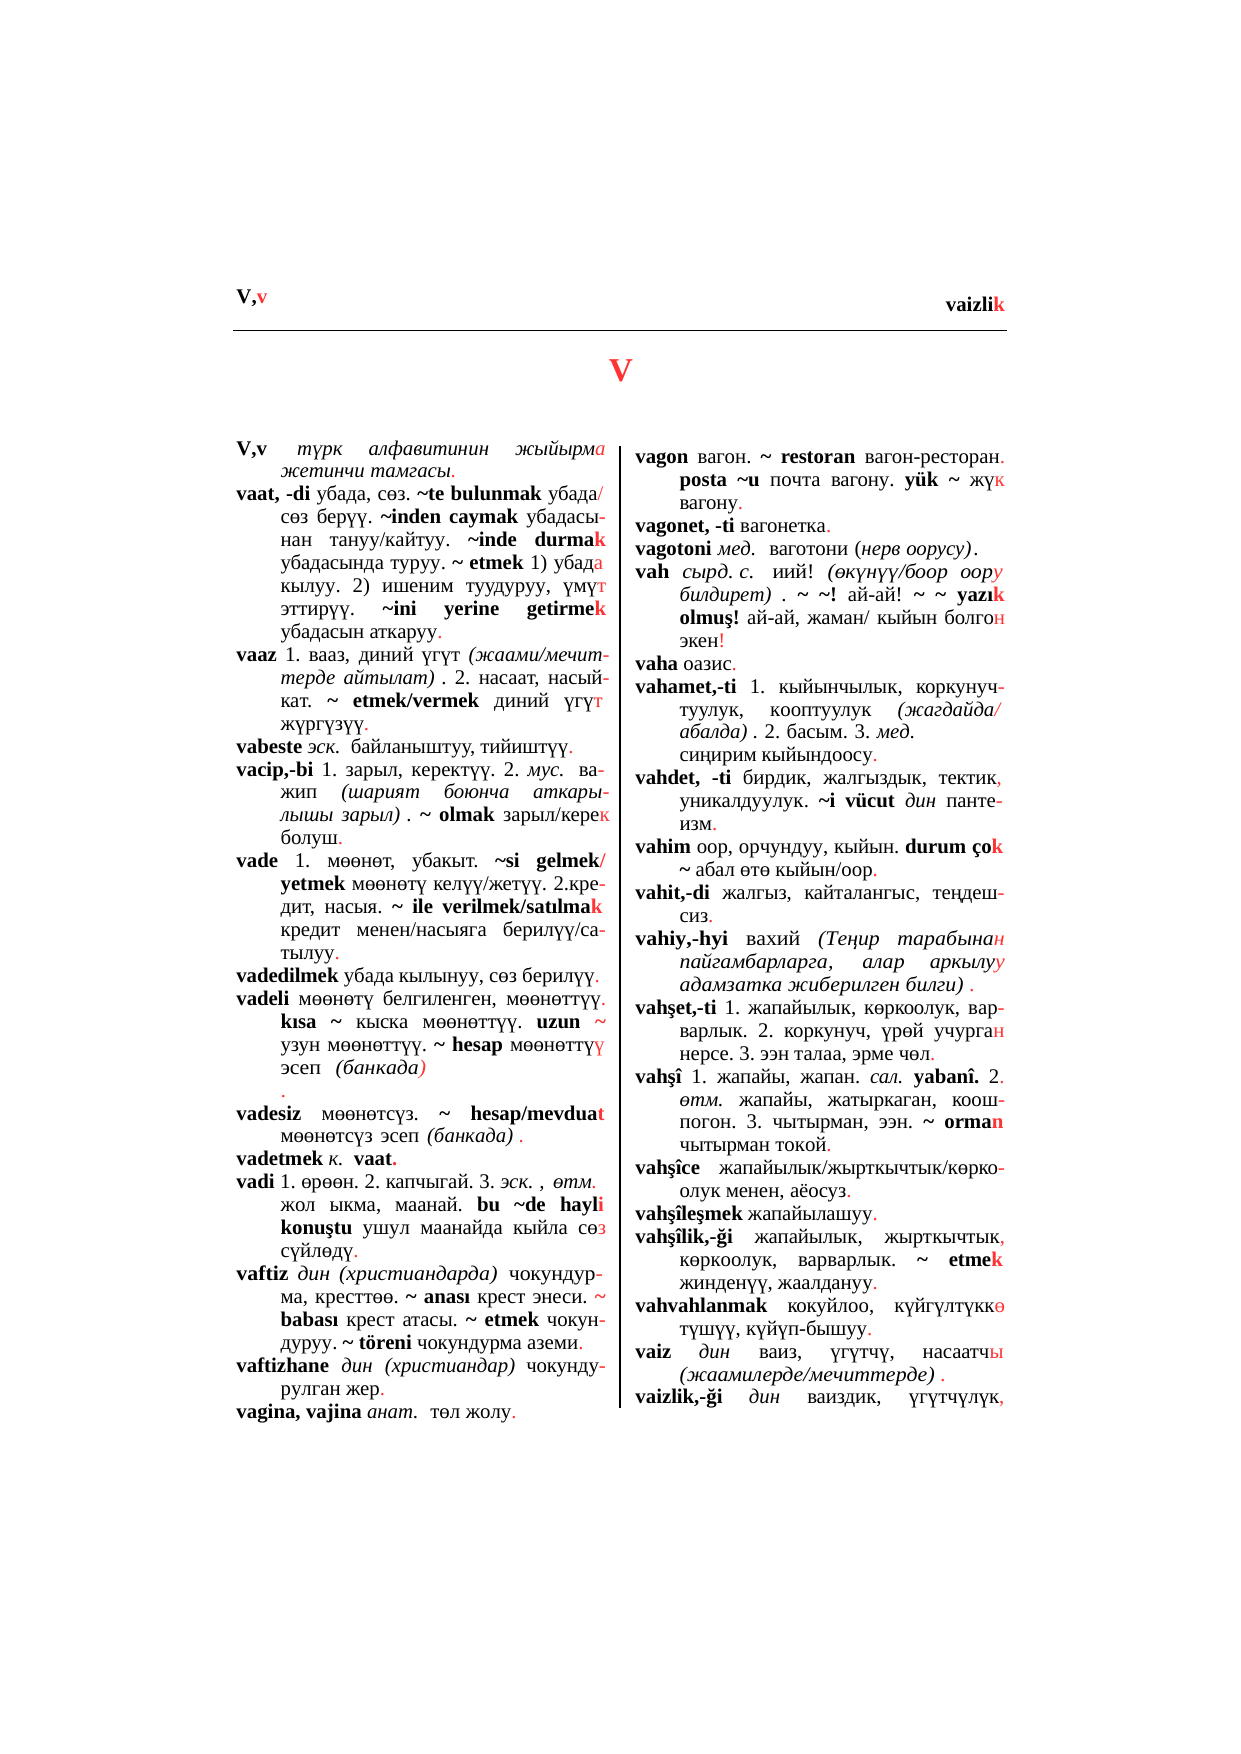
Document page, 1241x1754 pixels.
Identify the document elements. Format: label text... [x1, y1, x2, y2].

text vagotoni мед. ваготони (нерв оорусу). [635, 537, 1065, 560]
text (жаамилерде/мечиттерде) . [679, 1363, 946, 1386]
text vaat, -di убада, сөз. ~te bulunmak убада/ [236, 482, 609, 505]
text vahşî 1. жапайы, жапан. сал. yabanî. 2. өтм. жапайы, жатыркаган, коош- погон. 3. чытырман, ээн. ~ orman [635, 1065, 1005, 1133]
text vahamet,-ti 1. кыйынчылык, коркунуч- туулук, кооптуулук (жагдайда/ [635, 675, 1004, 721]
text V [606, 350, 635, 388]
text vahşîce жапайылык/жырткычтык/көрко- олук менен, аёосуз. [635, 1156, 1004, 1202]
text vaizlik [885, 292, 1065, 316]
text vabeste эск. байланыштуу, тийиштүү. [236, 735, 609, 758]
text vadedilmek убада кылынуу, сөз берилүү. [236, 964, 609, 987]
text vagonet, -ti вагонетка. [635, 514, 1056, 537]
text жип (шарият боюнча аткары- лышы зарыл) . ~ olmak зарыл/керек болуш. [280, 781, 609, 849]
text vahşîleşmek жапайылашуу. [635, 1202, 1065, 1225]
text vadetmek к. vaat. [236, 1147, 609, 1171]
text абалда) . 2. басым. 3. мед. сиңирим кыйындоосу. [679, 721, 1004, 766]
text vagina, vajina анат. төл жолу. [236, 1400, 609, 1423]
text vah сырд. с. иий! (өкүнүү/боор оору [635, 560, 1056, 583]
text vagon вагон. ~ restoran вагон-ресторан. posta ~u почта вагону. yük ~ жүк вагону. [635, 445, 1005, 514]
text чытырман токой. [679, 1133, 833, 1156]
text уникалдуулук. ~i vücut дин панте- изм. [679, 789, 1005, 835]
text vahşet,-ti 1. жапайылык, көркоолук, вар- варлык. 2. коркунуч, үрөй учурган нерсе. 3. ээн талаа, эрме чөл. [635, 996, 1004, 1064]
text vaftiz дин (христиандарда) чокундур- [236, 1262, 609, 1285]
text ма, кресттөө. ~ anası крест энеси. ~ babası крест атасы. ~ etmek чокун- дуруу. ~ töreni чокундурма аземи. [280, 1285, 606, 1354]
text vaiz дин ваиз, үгүтчү, насаатчы [635, 1340, 1065, 1363]
text сөз берүү. ~inden caymak убадасы- нан тануу/кайтуу. ~inde durmak убадасында туруу. ~ etmek 1) убада [280, 505, 606, 574]
text V,v түрк алфавитинин жыйырма жетинчи тамгасы. [236, 437, 606, 482]
text vahşîlik,-ği жапайылык, жырткычтык, көркоолук, варварлык. ~ etmek [635, 1225, 1004, 1271]
text эсеп (банкада) . [280, 1056, 426, 1102]
text ~ абал өтө кыйын/оор. [679, 858, 878, 881]
text konuştu ушул маанайда кыйла сөз сүйлөдү. [280, 1216, 606, 1262]
text vaaz 1. вааз, диний үгүт (жаами/мечит- терде айтылат) . 2. насаат, насый- кат. ~ etmek/vermek диний үгүт [236, 643, 609, 712]
text vahdet, -ti бирдик, жалгыздык, тектик, [635, 766, 1056, 789]
text vadeli мөөнөтү белгиленген, мөөнөттүү. kısa ~ кыска мөөнөттүү. uzun ~ узун мөөнөттүү. ~ hesap мөөнөттүү [236, 987, 606, 1056]
text билдирет) . ~ ~! ай-ай! ~ ~ yazık olmuş! ай-ай, жаман/ кыйын болгон экен! [679, 583, 1005, 652]
text vade 1. мөөнөт, убакыт. ~si gelmek/ yetmek мөөнөтү келүү/жетүү. 2.кре- дит, насыя. ~ ile verilmek/satılmak [236, 849, 606, 918]
text кредит менен/насыяга берилүү/са- тылуу. [280, 918, 606, 964]
text vahim оор, орчундуу, кыйын. durum çok [635, 835, 1027, 858]
text vadi 1. өрөөн. 2. капчыгай. 3. эск. , өтм. [236, 1171, 609, 1193]
text мөөнөтсүз эсеп (банкада) . [280, 1124, 523, 1147]
text жүргүзүү. [280, 712, 369, 735]
text vahvahlanmak кокуйлоо, күйгүлтүккө түшүү, күйүп-бышуу. [635, 1294, 1004, 1340]
text жол ыкма, маанай. bu ~de hayli [280, 1193, 606, 1216]
text vaftizhane дин (христиандар) чокунду- рулган жер. [236, 1354, 606, 1400]
text vaizlik,-ği дин ваиздик, үгүтчүлүк, [635, 1386, 1065, 1408]
text vadesiz мөөнөтсүз. ~ hesap/mevduat [236, 1102, 609, 1124]
text vahit,-di жалгыз, кайталангыс, теңдеш- сиз. [635, 881, 1004, 927]
text V,v [236, 284, 267, 308]
text жинденүү, жаалдануу. [679, 1271, 879, 1294]
text vahiy,-hyi вахий (Теңир тарабынан пайгамбарларга, алар аркылуу адамзатка жиберилген билги) . [635, 927, 1004, 996]
text vacip,-bi 1. зарыл, керектүү. 2. мус. ва- [236, 758, 609, 781]
text vaha оазис. [635, 652, 1065, 675]
text кылуу. 2) ишеним туудуруу, үмүт эттирүү. ~ini yerine getirmek убадасын аткаруу. [280, 574, 606, 643]
